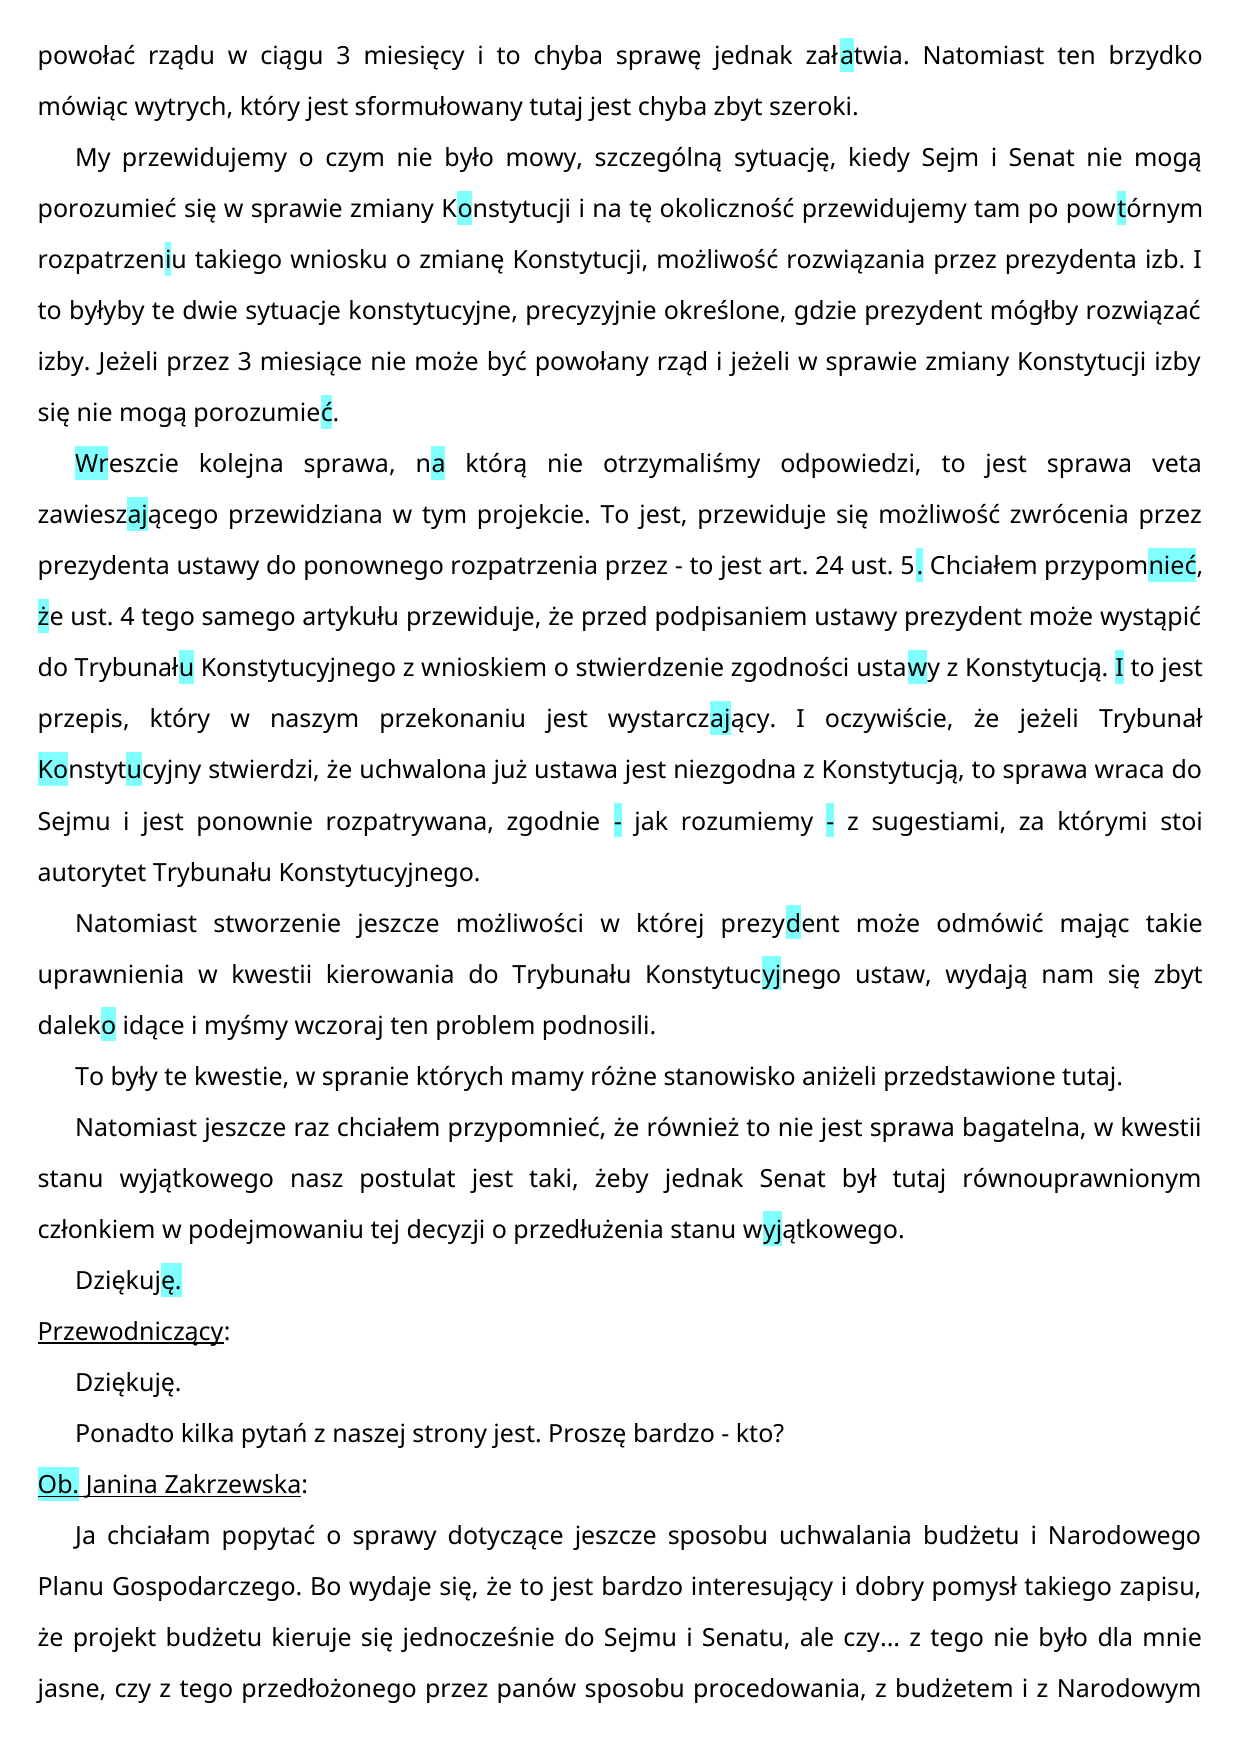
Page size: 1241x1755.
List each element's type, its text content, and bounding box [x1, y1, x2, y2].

text Ponadto kilka pytań z naszej strony jest. Proszę bardzo - kto? [37, 1416, 1203, 1450]
text Natomiast stworzenie jeszcze możliwości w której prezydent może odmówić mając takie uprawnienia w kwestii kierowania do Trybunału Konstytucyjnego ustaw, wydają nam się zbyt daleko idące i myśmy wczoraj ten problem podnosili. [37, 905, 1203, 1041]
text Wreszcie kolejna sprawa, na którą nie otrzymaliśmy odpowiedzi, to jest sprawa veta zawieszającego przewidziana w tym projekcie. To jest, przewiduje się możliwość zwrócenia przez prezydenta ustawy do ponownego rozpatrzenia przez - to jest art. 24 ust. 5. Chciałem przypomnieć, że ust. 4 tego samego artykułu przewiduje, że przed podpisaniem ustawy prezydent może wystąpić do Trybunału Konstytucyjnego z wnioskiem o stwierdzenie zgodności ustawy z Konstytucją. I to jest przepis, który w naszym przekonaniu jest wystarczający. I oczywiście, że jeżeli Trybunał Konstytucyjny stwierdzi, że uchwalona już ustawa jest niezgodna z Konstytucją, to sprawa wraca do Sejmu i jest ponownie rozpatrywana, zgodnie - jak rozumiemy - z sugestiami, za którymi stoi autorytet Trybunału Konstytucyjnego. [37, 446, 1203, 888]
text Ja chciałam popytać o sprawy dotyczące jeszcze sposobu uchwalania budżetu i Narodowego Planu Gospodarczego. Bo wydaje się, że to jest bardzo interesujący i dobry pomysł takiego zapisu, że projekt budżetu kieruje się jednocześnie do Sejmu i Senatu, ale czy... z tego nie było dla mnie jasne, czy z tego przedłożonego przez panów sposobu procedowania, z budżetem i z Narodowym [37, 1518, 1203, 1705]
text Przewodniczący: [37, 1313, 1203, 1348]
text Dziękuję. [37, 1262, 1203, 1297]
text powołać rządu w ciągu 3 miesięcy i to chyba sprawę jednak załatwia. Natomiast ten brzydko mówiąc wytrych, który jest sformułowany tutaj jest chyba zbyt szeroki. [37, 37, 1203, 123]
text Dziękuję. [37, 1364, 1203, 1399]
text Natomiast jeszcze raz chciałem przypomnieć, że również to nie jest sprawa bagatelna, w kwestii stanu wyjątkowego nasz postulat jest taki, żeby jednak Senat był tutaj równouprawnionym członkiem w podejmowaniu tej decyzji o przedłużenia stanu wyjątkowego. [37, 1109, 1203, 1246]
text My przewidujemy o czym nie było mowy, szczególną sytuację, kiedy Sejm i Senat nie mogą porozumieć się w sprawie zmiany Konstytucji i na tę okoliczność przewidujemy tam po powtórnym rozpatrzeniu takiego wniosku o zmianę Konstytucji, możliwość rozwiązania przez prezydenta izb. I to byłyby te dwie sytuacje konstytucyjne, precyzyjnie określone, gdzie prezydent mógłby rozwiązać izby. Jeżeli przez 3 miesiące nie może być powołany rząd i jeżeli w sprawie zmiany Konstytucji izby się nie mogą porozumieć. [37, 139, 1203, 429]
text To były te kwestie, w spranie których mamy różne stanowisko aniżeli przedstawione tutaj. [37, 1058, 1203, 1092]
text Ob. Janina Zakrzewska: [37, 1467, 1203, 1501]
